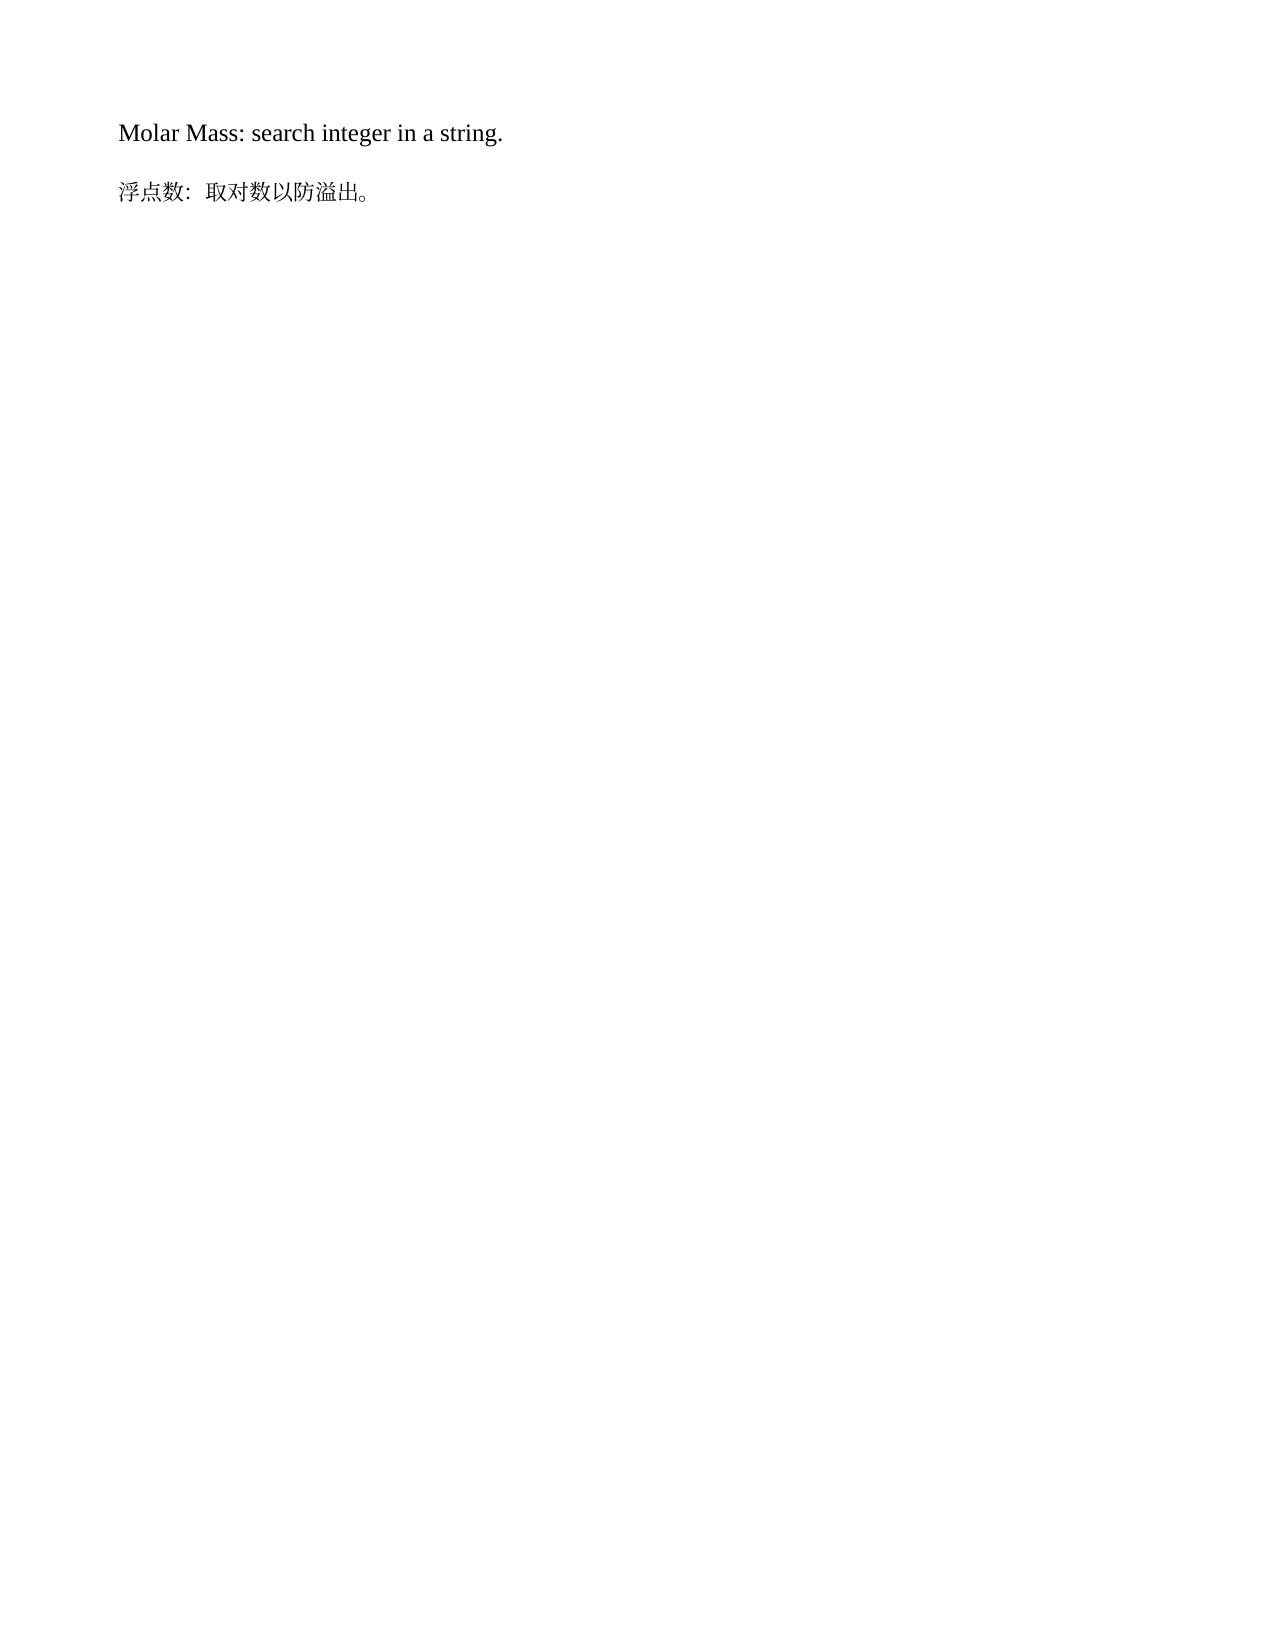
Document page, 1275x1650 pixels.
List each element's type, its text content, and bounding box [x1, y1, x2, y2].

text 浮点数：取对数以防溢出。 [118, 176, 1157, 207]
text Molar Mass: search integer in a string. [118, 118, 1157, 147]
